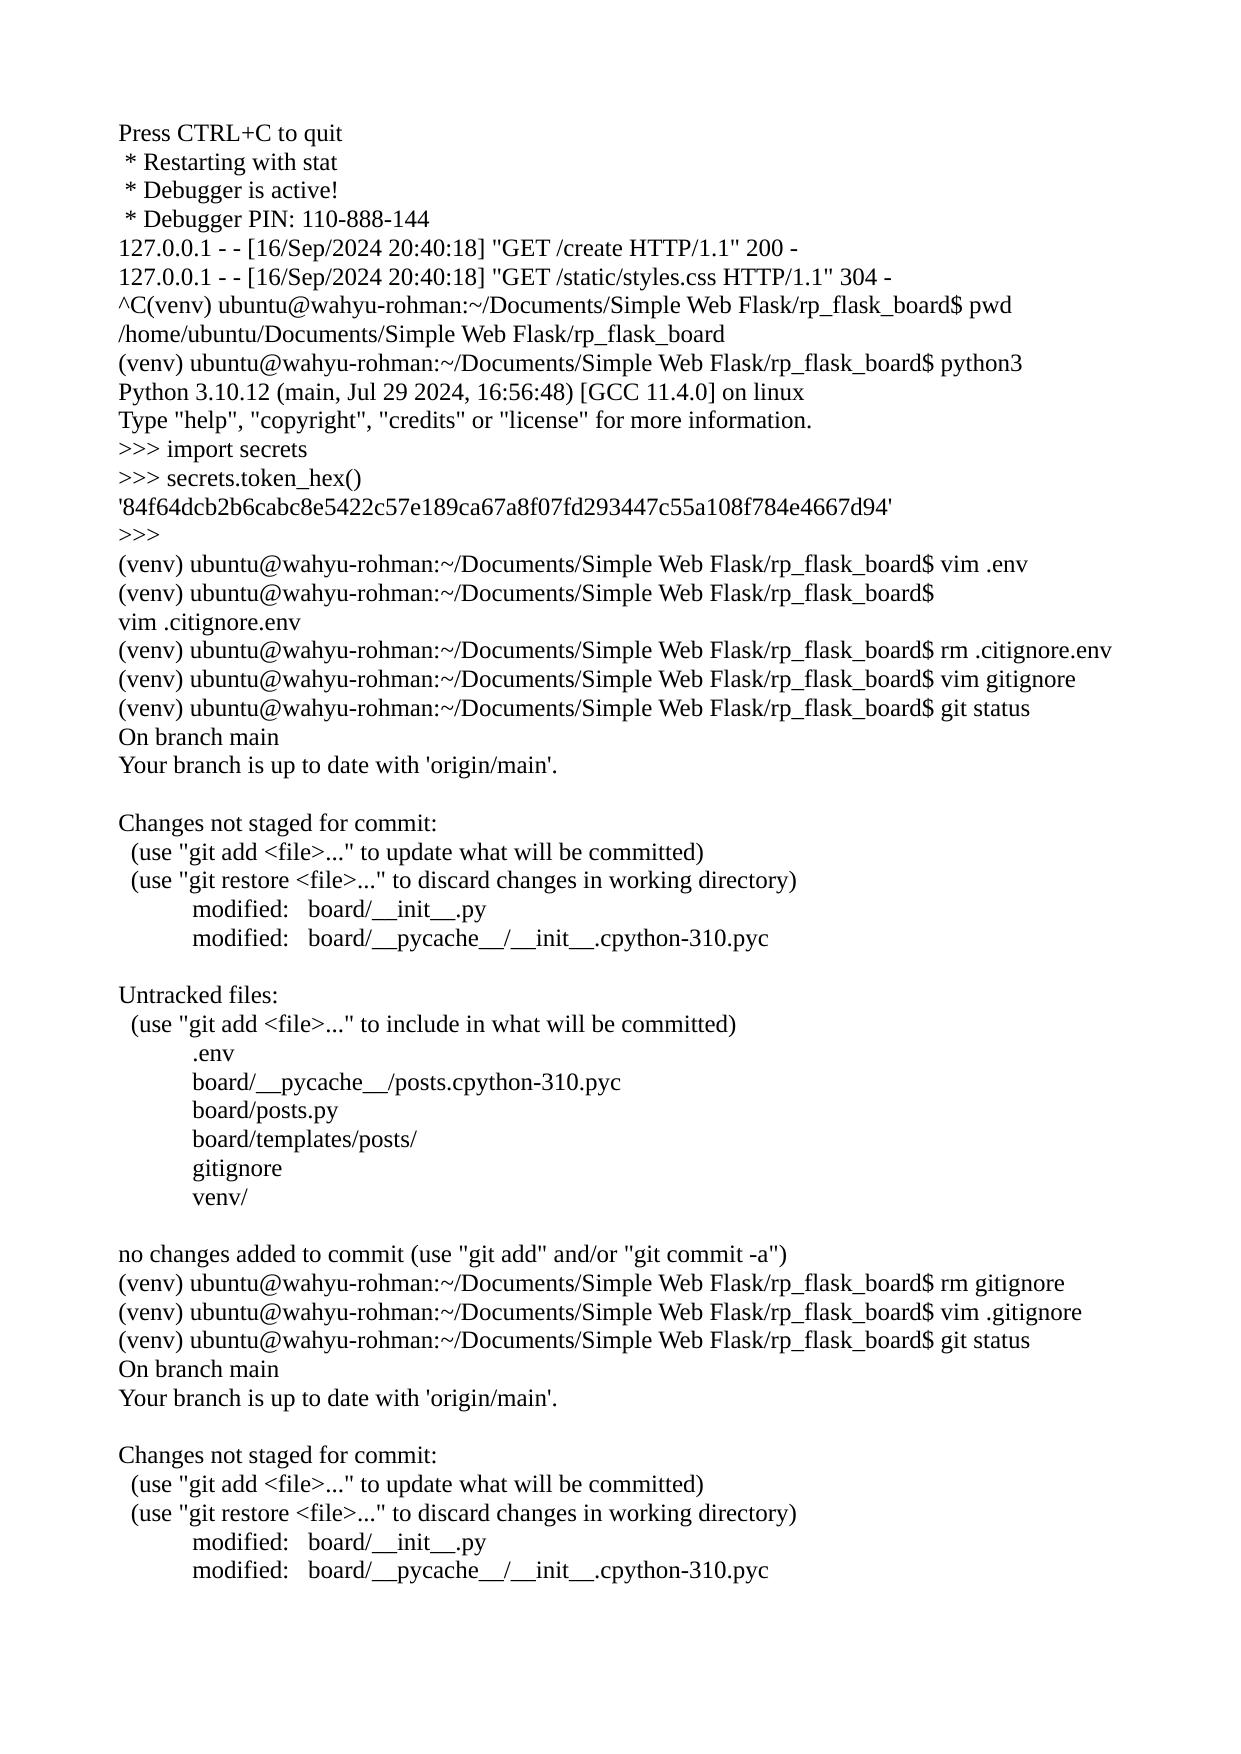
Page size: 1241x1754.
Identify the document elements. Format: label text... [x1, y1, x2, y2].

text Changes not staged for commit: [118, 1441, 1122, 1469]
text /home/ubuntu/Documents/Simple Web Flask/rp_flask_board [118, 319, 1122, 348]
text '84f64dcb2b6cabc8e5422c57e189ca67a8f07fd293447c55a108f784e4667d94' [118, 492, 1122, 521]
text (venv) ubuntu@wahyu-rohman:~/Documents/Simple Web Flask/rp_flask_board$ vim .env [118, 549, 1122, 578]
text 127.0.0.1 - - [16/Sep/2024 20:40:18] "GET /create HTTP/1.1" 200 - [118, 233, 1122, 262]
text Changes not staged for commit: [118, 808, 1122, 837]
text (venv) ubuntu@wahyu-rohman:~/Documents/Simple Web Flask/rp_flask_board$ rm .citignore.env [118, 636, 1122, 664]
text no changes added to commit (use "git add" and/or "git commit -a") [118, 1239, 1122, 1268]
text Press CTRL+C to quit [118, 118, 1122, 147]
text Your branch is up to date with 'origin/main'. [118, 1383, 1122, 1412]
text (venv) ubuntu@wahyu-rohman:~/Documents/Simple Web Flask/rp_flask_board$ vim .citignore.env [118, 578, 1122, 636]
text (venv) ubuntu@wahyu-rohman:~/Documents/Simple Web Flask/rp_flask_board$ rm gitignore [118, 1268, 1122, 1297]
text (use "git add <file>..." to update what will be committed) [118, 837, 1122, 866]
text modified: board/__init__.py [118, 1527, 1122, 1556]
text * Debugger PIN: 110-888-144 [118, 204, 1122, 233]
text (use "git restore <file>..." to discard changes in working directory) [118, 1498, 1122, 1527]
text (use "git restore <file>..." to discard changes in working directory) [118, 866, 1122, 894]
text Type "help", "copyright", "credits" or "license" for more information. [118, 406, 1122, 434]
text modified: board/__pycache__/__init__.cpython-310.pyc [118, 1556, 1122, 1584]
text gitignore [118, 1153, 1122, 1182]
text (use "git add <file>..." to include in what will be committed) [118, 1009, 1122, 1038]
text board/templates/posts/ [118, 1124, 1122, 1153]
text >>> import secrets [118, 434, 1122, 463]
text board/posts.py [118, 1096, 1122, 1124]
text On branch main [118, 1354, 1122, 1383]
text * Restarting with stat [118, 147, 1122, 176]
text * Debugger is active! [118, 176, 1122, 204]
text On branch main [118, 722, 1122, 751]
text board/__pycache__/posts.cpython-310.pyc [118, 1067, 1122, 1096]
text (venv) ubuntu@wahyu-rohman:~/Documents/Simple Web Flask/rp_flask_board$ vim .gitignore [118, 1297, 1122, 1326]
text Your branch is up to date with 'origin/main'. [118, 751, 1122, 779]
text ^C(venv) ubuntu@wahyu-rohman:~/Documents/Simple Web Flask/rp_flask_board$ pwd [118, 291, 1122, 319]
text Python 3.10.12 (main, Jul 29 2024, 16:56:48) [GCC 11.4.0] on linux [118, 377, 1122, 406]
text 127.0.0.1 - - [16/Sep/2024 20:40:18] "GET /static/styles.css HTTP/1.1" 304 - [118, 262, 1122, 291]
text Untracked files: [118, 981, 1122, 1009]
text (venv) ubuntu@wahyu-rohman:~/Documents/Simple Web Flask/rp_flask_board$ git status [118, 693, 1122, 722]
text .env [118, 1038, 1122, 1067]
text (venv) ubuntu@wahyu-rohman:~/Documents/Simple Web Flask/rp_flask_board$ git status [118, 1326, 1122, 1354]
text (venv) ubuntu@wahyu-rohman:~/Documents/Simple Web Flask/rp_flask_board$ python3 [118, 348, 1122, 377]
text venv/ [118, 1182, 1122, 1211]
text (venv) ubuntu@wahyu-rohman:~/Documents/Simple Web Flask/rp_flask_board$ vim gitignore [118, 664, 1122, 693]
text modified: board/__pycache__/__init__.cpython-310.pyc [118, 923, 1122, 952]
text (use "git add <file>..." to update what will be committed) [118, 1469, 1122, 1498]
text >>> secrets.token_hex() [118, 463, 1122, 492]
text modified: board/__init__.py [118, 894, 1122, 923]
text >>> [118, 521, 1122, 549]
